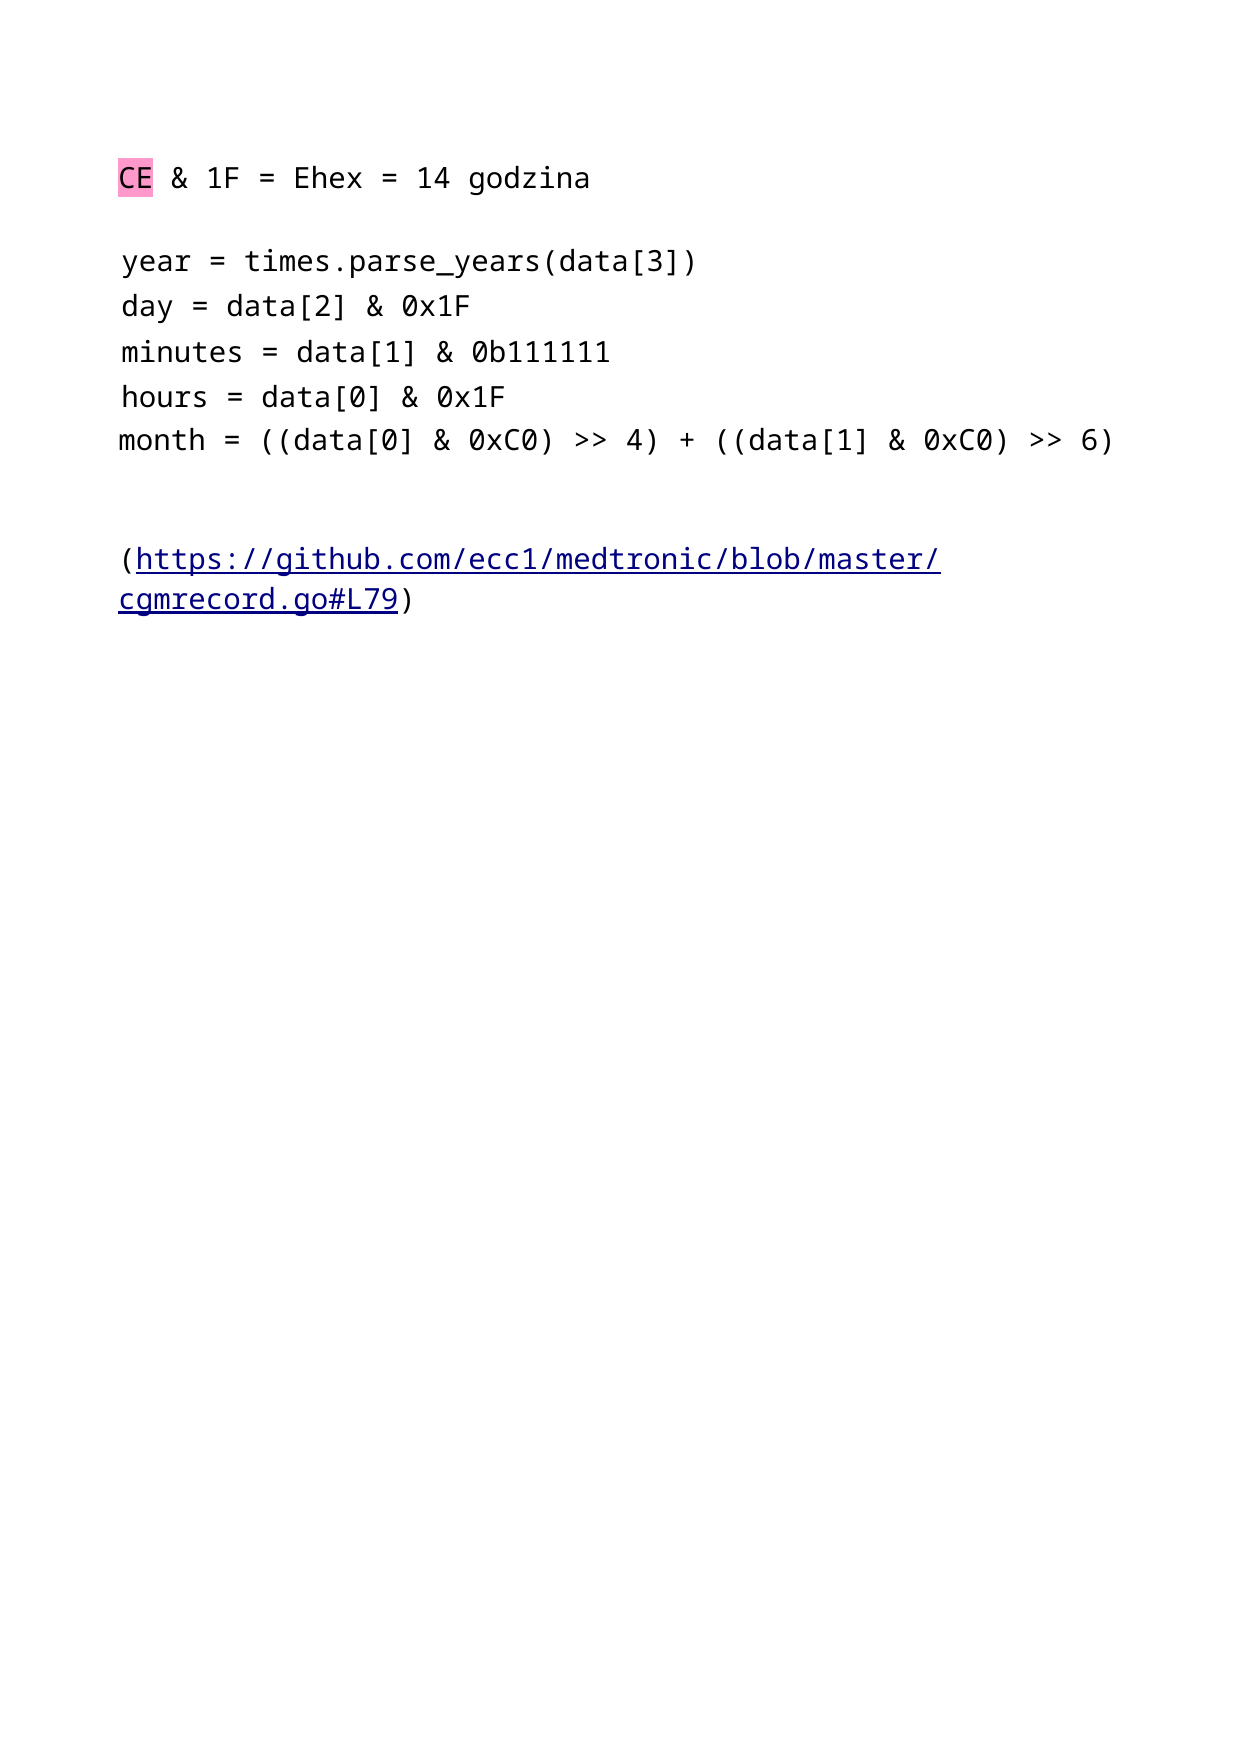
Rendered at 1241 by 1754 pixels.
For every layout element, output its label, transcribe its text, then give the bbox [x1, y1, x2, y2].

table_header day = data[2] & 0x1F [118, 283, 823, 328]
table_header hours = data[0] & 0x1F [118, 374, 832, 419]
text (https://github.com/ecc1/medtronic/blob/master/cgmrecord.go#L79) [118, 538, 1122, 618]
table_header year = times.parse_years(data[3]) [118, 237, 823, 283]
text CE & 1F = Ehex = 14 godzina [118, 118, 1122, 197]
text month = ((data[0] & 0xC0) >> 4) + ((data[1] & 0xC0) >> 6) [118, 419, 1122, 459]
table_header minutes = data[1] & 0b111111 [118, 328, 827, 374]
